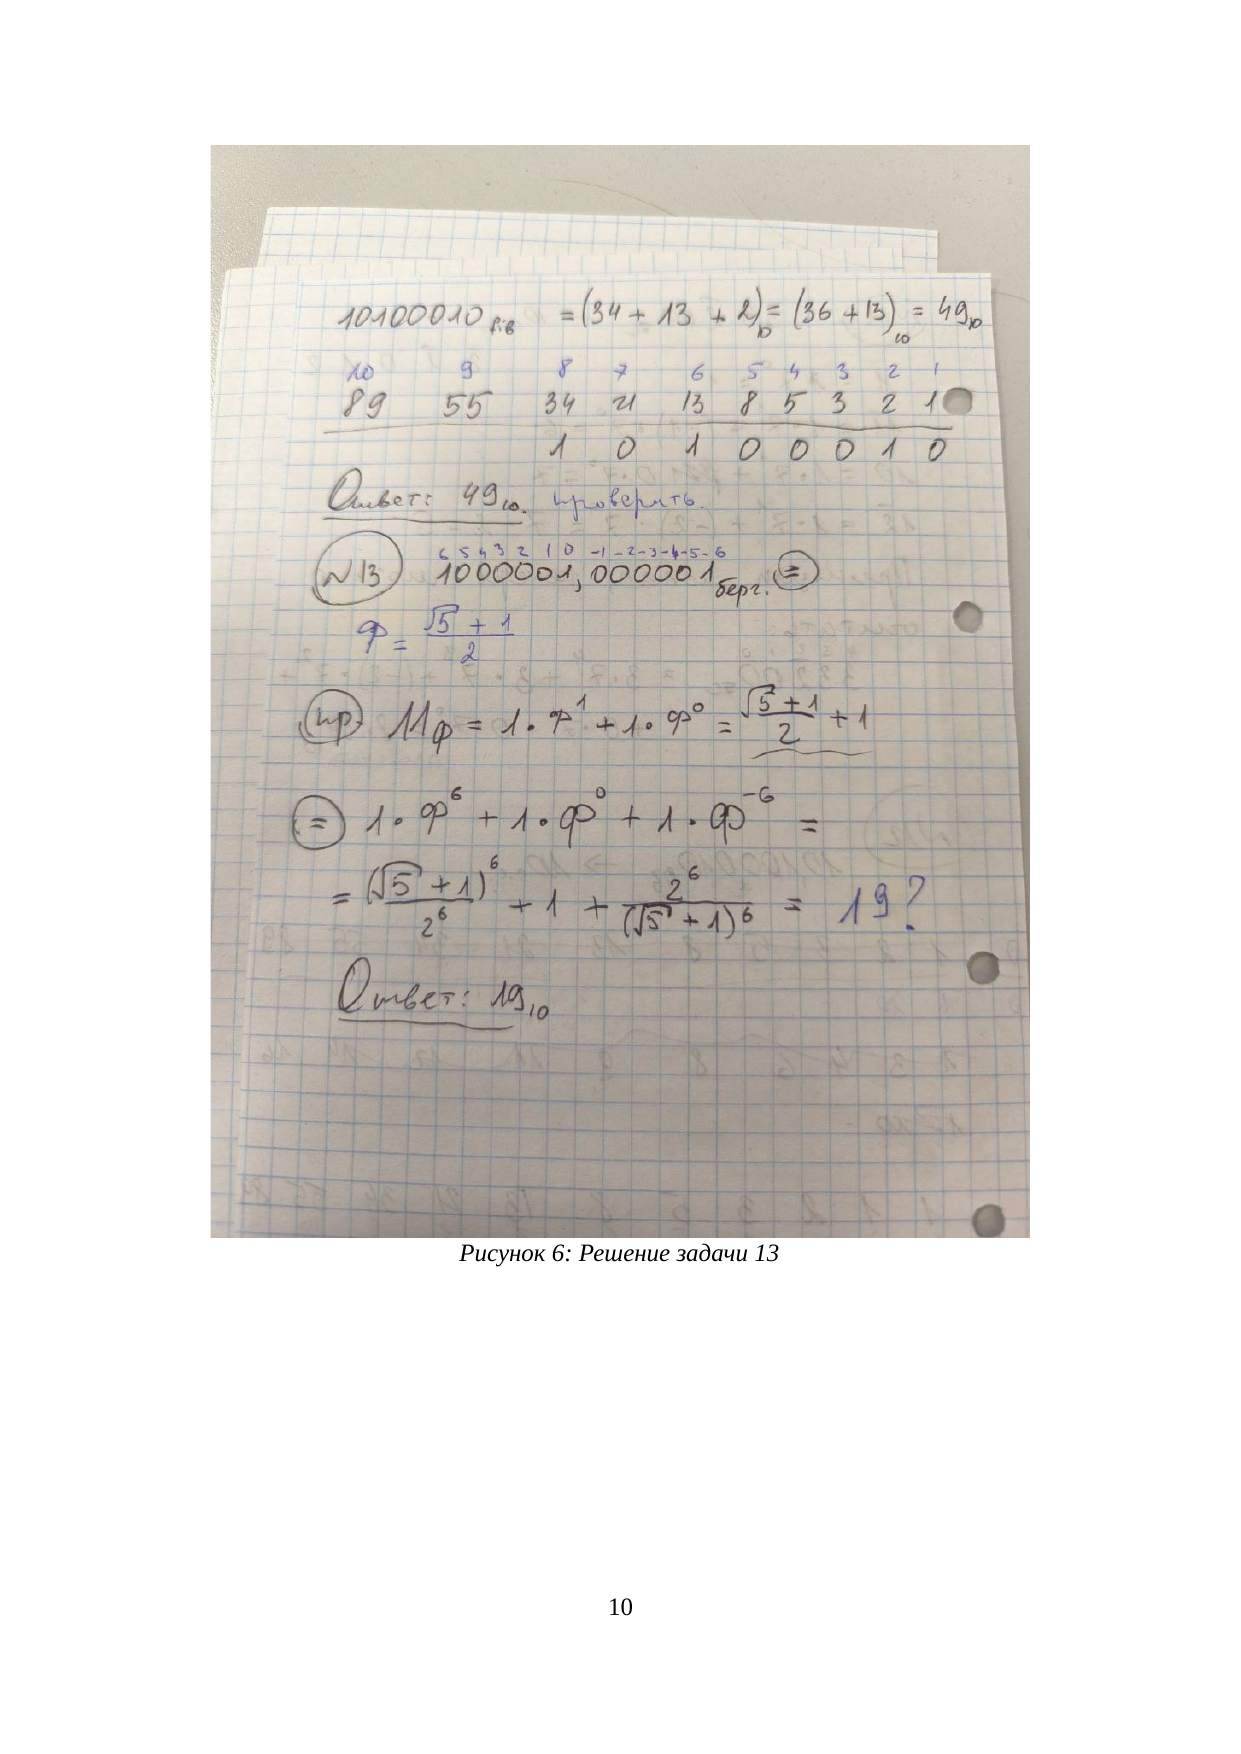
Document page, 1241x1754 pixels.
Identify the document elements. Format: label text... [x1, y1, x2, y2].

picture [210, 145, 1030, 1238]
text Рисунок 6: Решение задачи 13 [211, 1238, 1030, 1267]
